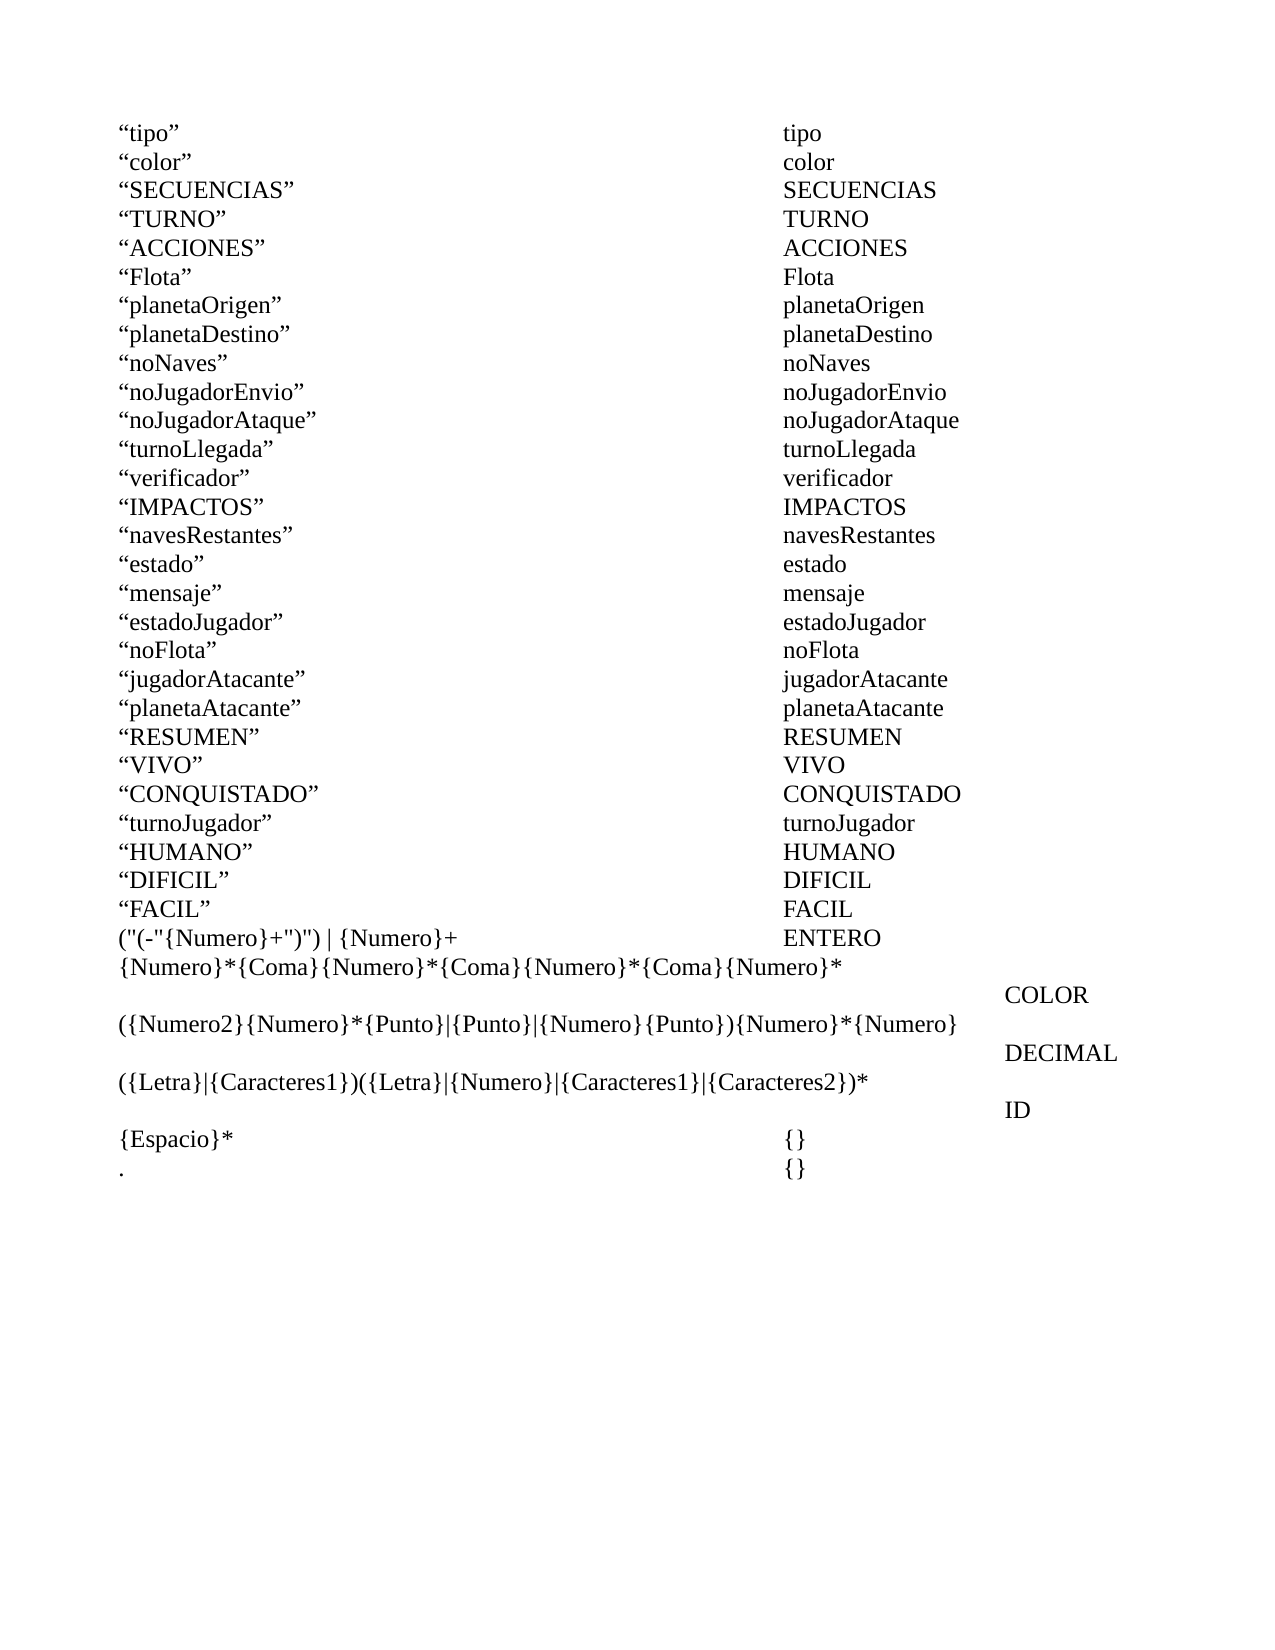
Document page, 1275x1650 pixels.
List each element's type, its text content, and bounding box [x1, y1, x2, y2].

text “planetaOrigen” planetaOrigen [118, 291, 1157, 319]
text “tipo” tipo [118, 118, 1157, 147]
text “planetaAtacante” planetaAtacante [118, 693, 1157, 722]
text ("(-"{Numero}+")") | {Numero}+ ENTERO [118, 923, 1157, 952]
text “turnoJugador” turnoJugador [118, 808, 1157, 837]
text “estado” estado [118, 549, 1157, 578]
text “TURNO” TURNO [118, 204, 1157, 233]
text ID [118, 1096, 1157, 1124]
text COLOR [118, 981, 1157, 1009]
text “SECUENCIAS” SECUENCIAS [118, 176, 1157, 204]
text “noFlota” noFlota [118, 636, 1157, 664]
text “noNaves” noNaves [118, 348, 1157, 377]
text “CONQUISTADO” CONQUISTADO [118, 779, 1157, 808]
text “color” color [118, 147, 1157, 176]
text “noJugadorAtaque” noJugadorAtaque [118, 406, 1157, 434]
text “navesRestantes” navesRestantes [118, 521, 1157, 549]
text “IMPACTOS” IMPACTOS [118, 492, 1157, 521]
text ({Numero2}{Numero}*{Punto}|{Punto}|{Numero}{Punto}){Numero}*{Numero} [118, 1009, 1157, 1038]
text “VIVO” VIVO [118, 751, 1157, 779]
text “Flota” Flota [118, 262, 1157, 291]
text . {} [118, 1153, 1157, 1182]
text “jugadorAtacante” jugadorAtacante [118, 664, 1157, 693]
text {Espacio}* {} [118, 1124, 1157, 1153]
text “HUMANO” HUMANO [118, 837, 1157, 866]
text DECIMAL [118, 1038, 1157, 1067]
text “ACCIONES” ACCIONES [118, 233, 1157, 262]
text “estadoJugador” estadoJugador [118, 607, 1157, 636]
text “FACIL” FACIL [118, 894, 1157, 923]
text “verificador” verificador [118, 463, 1157, 492]
text “RESUMEN” RESUMEN [118, 722, 1157, 751]
text {Numero}*{Coma}{Numero}*{Coma}{Numero}*{Coma}{Numero}* [118, 952, 1157, 981]
text ({Letra}|{Caracteres1})({Letra}|{Numero}|{Caracteres1}|{Caracteres2})* [118, 1067, 1157, 1096]
text “mensaje” mensaje [118, 578, 1157, 607]
text “noJugadorEnvio” noJugadorEnvio [118, 377, 1157, 406]
text “DIFICIL” DIFICIL [118, 866, 1157, 894]
text “planetaDestino” planetaDestino [118, 319, 1157, 348]
text “turnoLlegada” turnoLlegada [118, 434, 1157, 463]
